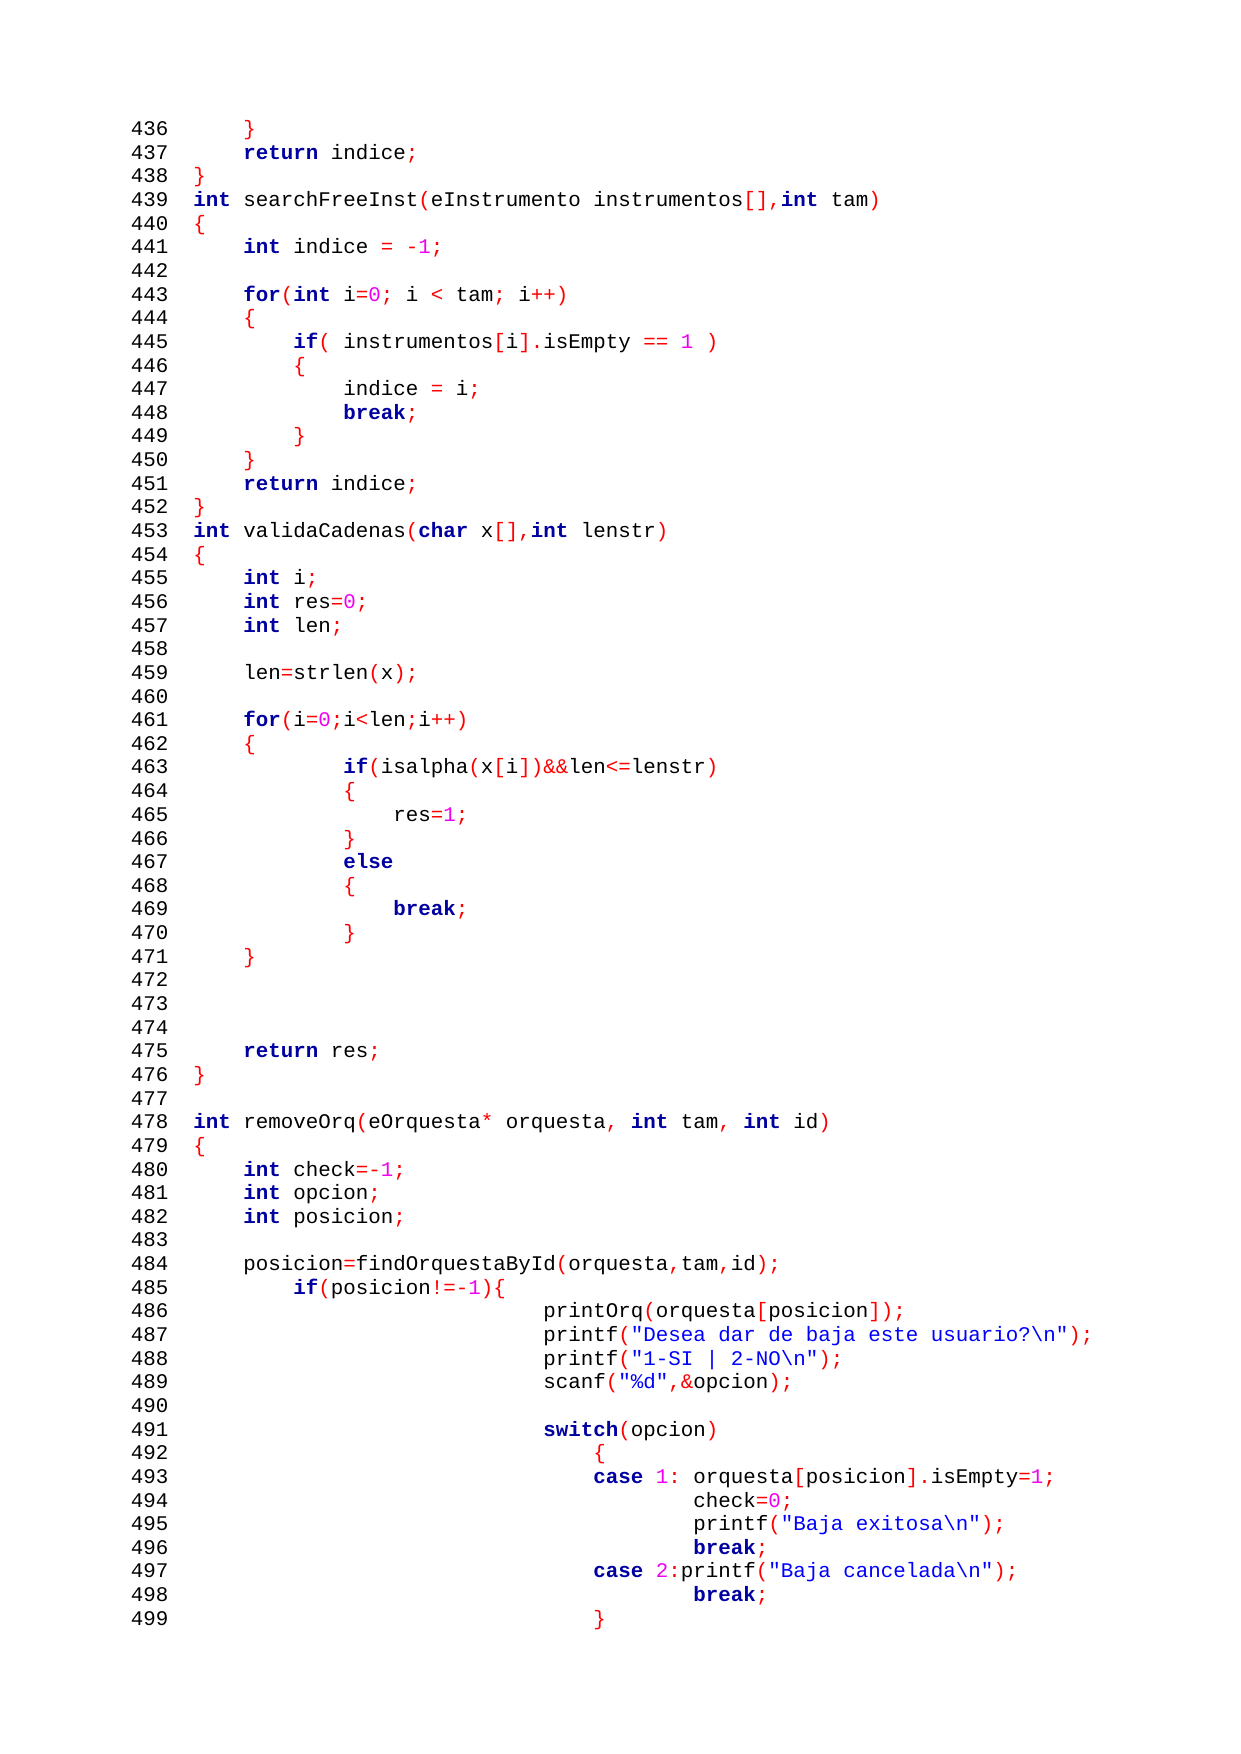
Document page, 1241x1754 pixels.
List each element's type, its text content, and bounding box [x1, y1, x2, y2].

subtitle 465 res=1; [118, 804, 393, 827]
subtitle 444 { [118, 307, 1122, 331]
subtitle 478 int removeOrq(eOrquesta* orquesta, int tam, int id) [118, 1111, 243, 1135]
subtitle 443 for(int i=0; i < tam; i++) [118, 284, 343, 307]
subtitle 477 [118, 1088, 1122, 1111]
subtitle 489 scanf("%d",&opcion); [606, 1371, 693, 1395]
subtitle 465 res=1; [431, 804, 1122, 827]
subtitle 480 int check=-1; [118, 1158, 1122, 1182]
subtitle 495 printf("Baja exitosa\n"); [118, 1513, 693, 1537]
subtitle 463 if(isalpha(x[i])&&len<=lenstr) [706, 757, 1122, 780]
subtitle 436 } [118, 118, 1122, 142]
subtitle 494 check=0; [118, 1489, 1122, 1513]
subtitle 441 int indice = -1; [381, 236, 1122, 260]
subtitle 476 } [118, 1064, 1122, 1088]
subtitle 454 { [118, 544, 1122, 567]
subtitle 461 for(i=0;i<len;i++) [118, 709, 293, 733]
subtitle 492 { [118, 1442, 1122, 1466]
subtitle 470 } [118, 922, 1122, 946]
subtitle 447 indice = i; [118, 378, 343, 402]
subtitle 485 if(posicion!=-1){ [118, 1277, 331, 1300]
subtitle 486 printOrq(orquesta[posicion]); [868, 1300, 1122, 1324]
subtitle 495 printf("Baja exitosa\n"); [768, 1513, 1122, 1537]
subtitle 493 case 1: orquesta[posicion].isEmpty=1; [118, 1466, 693, 1489]
subtitle 496 break; [118, 1537, 1122, 1561]
subtitle 463 if(isalpha(x[i])&&len<=lenstr) [118, 757, 381, 780]
subtitle 478 int removeOrq(eOrquesta* orquesta, int tam, int id) [818, 1111, 1122, 1135]
subtitle 484 posicion=findOrquestaById(orquesta,tam,id); [118, 1253, 243, 1277]
subtitle 461 for(i=0;i<len;i++) [431, 709, 1122, 733]
subtitle 493 case 1: orquesta[posicion].isEmpty=1; [1018, 1466, 1122, 1489]
subtitle 456 int res=0; [118, 591, 293, 615]
subtitle 442 [118, 260, 1122, 284]
subtitle 455 int i; [118, 567, 1122, 591]
subtitle 467 else [118, 851, 1122, 875]
subtitle 482 int posicion; [393, 1206, 1122, 1229]
subtitle 457 int len; [118, 615, 293, 638]
subtitle 484 posicion=findOrquestaById(orquesta,tam,id); [756, 1253, 1122, 1277]
subtitle 439 int searchFreeInst(eInstrumento instrumentos[],int tam) [118, 189, 243, 213]
subtitle 438 } [118, 165, 1122, 189]
subtitle 478 int removeOrq(eOrquesta* orquesta, int tam, int id) [606, 1111, 681, 1135]
subtitle 469 break; [118, 898, 1122, 922]
subtitle 481 int opcion; [368, 1182, 1122, 1206]
subtitle 451 return indice; [406, 473, 1122, 496]
subtitle 439 int searchFreeInst(eInstrumento instrumentos[],int tam) [743, 189, 831, 213]
subtitle 443 for(int i=0; i < tam; i++) [531, 284, 1122, 307]
subtitle 486 printOrq(orquesta[posicion]); [118, 1300, 543, 1324]
subtitle 474 [118, 1017, 1122, 1040]
subtitle 497 case 2:printf("Baja cancelada\n"); [756, 1561, 1122, 1584]
subtitle 441 int indice = -1; [118, 236, 293, 260]
subtitle 440 { [118, 213, 1122, 236]
subtitle 489 scanf("%d",&opcion); [118, 1371, 543, 1395]
subtitle 479 { [118, 1135, 1122, 1158]
subtitle 462 { [118, 733, 1122, 757]
subtitle 481 int opcion; [118, 1182, 293, 1206]
subtitle 453 int validaCadenas(char x[],int lenstr) [118, 520, 243, 544]
subtitle 487 printf("Desea dar de baja este usuario?\n"); [118, 1324, 543, 1348]
subtitle 453 int validaCadenas(char x[],int lenstr) [406, 520, 481, 544]
subtitle 460 [118, 686, 1122, 709]
subtitle 483 [118, 1229, 1122, 1253]
subtitle 472 [118, 969, 1122, 993]
subtitle 463 if(isalpha(x[i])&&len<=lenstr) [518, 757, 568, 780]
subtitle 459 len=strlen(x); [118, 662, 243, 686]
subtitle 464 { [118, 780, 1122, 804]
subtitle 451 return indice; [118, 473, 331, 496]
subtitle 446 { [118, 354, 1122, 378]
subtitle 488 printf("1-SI | 2-NO\n"); [618, 1348, 1122, 1371]
subtitle 475 return res; [368, 1040, 1122, 1064]
subtitle 482 int posicion; [118, 1206, 293, 1229]
subtitle 498 break; [118, 1584, 1122, 1608]
subtitle 461 for(i=0;i<len;i++) [306, 709, 343, 733]
subtitle 473 [118, 993, 1122, 1017]
subtitle 497 case 2:printf("Baja cancelada\n"); [118, 1561, 681, 1584]
subtitle 485 if(posicion!=-1){ [431, 1277, 1122, 1300]
subtitle 447 indice = i; [468, 378, 1122, 402]
subtitle 491 switch(opcion) [118, 1419, 631, 1442]
subtitle 468 { [118, 875, 1122, 898]
subtitle 453 int validaCadenas(char x[],int lenstr) [493, 520, 581, 544]
subtitle 490 [118, 1395, 1122, 1419]
subtitle 487 printf("Desea dar de baja este usuario?\n"); [618, 1324, 1122, 1348]
subtitle 445 if( instrumentos[i].isEmpty == 1 ) [118, 331, 343, 354]
subtitle 478 int removeOrq(eOrquesta* orquesta, int tam, int id) [718, 1111, 793, 1135]
subtitle 491 switch(opcion) [706, 1419, 1122, 1442]
subtitle 475 return res; [118, 1040, 331, 1064]
subtitle 499 } [118, 1608, 1122, 1631]
subtitle 450 } [118, 449, 1122, 473]
subtitle 449 } [118, 426, 1122, 449]
subtitle 453 int validaCadenas(char x[],int lenstr) [656, 520, 1122, 544]
subtitle 471 } [118, 946, 1122, 969]
subtitle 452 } [118, 496, 1122, 520]
subtitle 437 return indice; [406, 142, 1122, 165]
subtitle 466 } [118, 827, 1122, 851]
subtitle 437 return indice; [118, 142, 331, 165]
subtitle 443 for(int i=0; i < tam; i++) [356, 284, 406, 307]
subtitle 448 break; [118, 402, 1122, 426]
subtitle 457 int len; [331, 615, 1122, 638]
subtitle 488 printf("1-SI | 2-NO\n"); [118, 1348, 543, 1371]
subtitle 447 indice = i; [431, 378, 456, 402]
subtitle 458 [118, 638, 1122, 662]
subtitle 439 int searchFreeInst(eInstrumento instrumentos[],int tam) [868, 189, 1122, 213]
subtitle 489 scanf("%d",&opcion); [768, 1371, 1122, 1395]
subtitle 445 if( instrumentos[i].isEmpty == 1 ) [643, 331, 1122, 354]
subtitle 459 len=strlen(x); [393, 662, 1122, 686]
subtitle 456 int res=0; [331, 591, 1122, 615]
